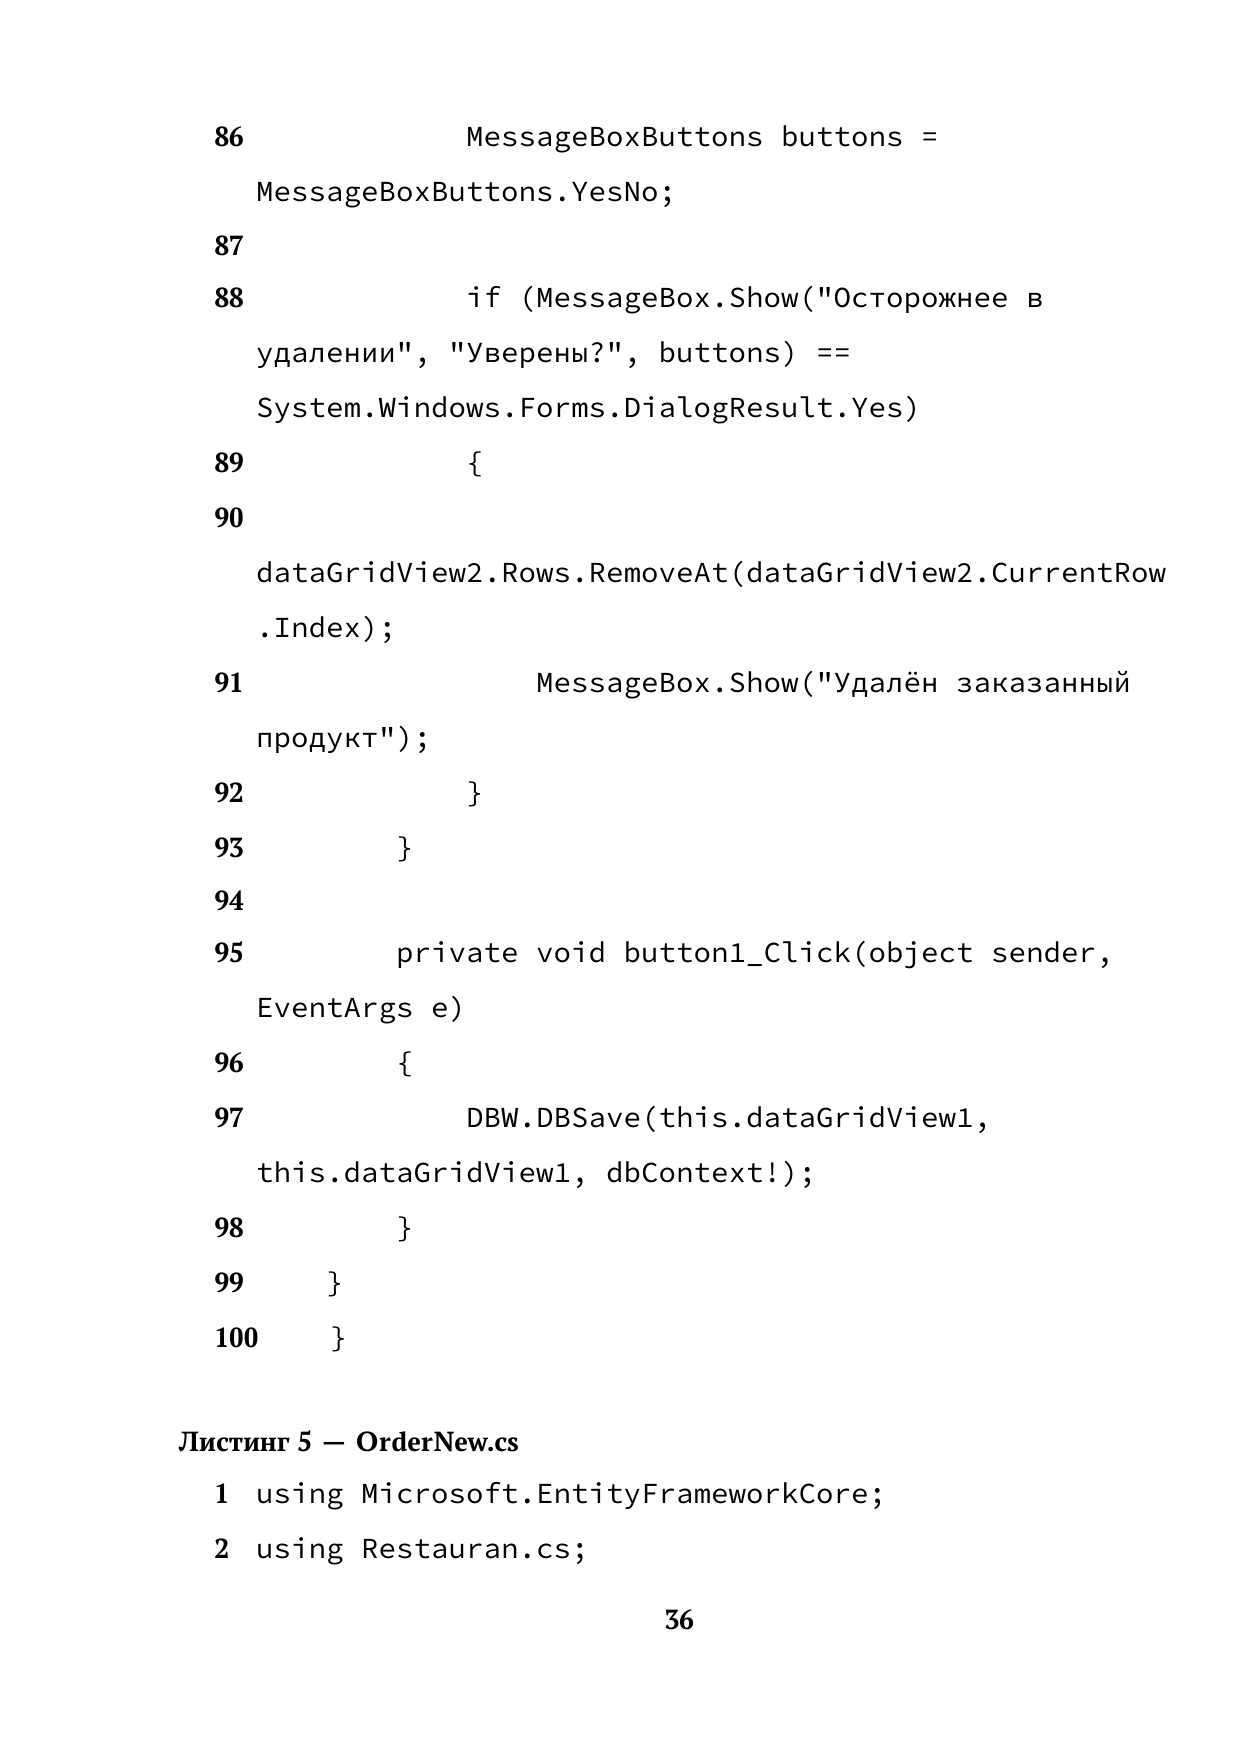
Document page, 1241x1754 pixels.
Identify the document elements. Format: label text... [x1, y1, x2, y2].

list { [214, 1044, 1181, 1080]
list dataGridView2.Rows.RemoveAt(dataGridView2.CurrentRow.Index); [214, 498, 1181, 645]
list } [214, 773, 1181, 810]
list MessageBoxButtons buttons = MessageBoxButtons.YesNo; [214, 118, 1181, 210]
list using Microsoft.EntityFrameworkCore; [214, 1474, 1181, 1511]
text Листинг 5 — OrderNew.cs [177, 1424, 1181, 1458]
list } [214, 1209, 1181, 1245]
list } [214, 1264, 1181, 1300]
list DBW.DBSave(this.dataGridView1, this.dataGridView1, dbContext!); [214, 1099, 1181, 1190]
list } [214, 1319, 1181, 1355]
list } [214, 828, 1181, 865]
list using Restauran.cs; [214, 1529, 1181, 1566]
list private void button1_Click(object sender, EventArgs e) [214, 934, 1181, 1025]
list { [214, 443, 1181, 480]
list if (MessageBox.Show("Осторожнее в удалении", "Уверены?", buttons) == System.Windows.Forms.DialogResult.Yes) [214, 278, 1181, 425]
list MessageBox.Show("Удалён заказанный продукт"); [214, 663, 1181, 755]
